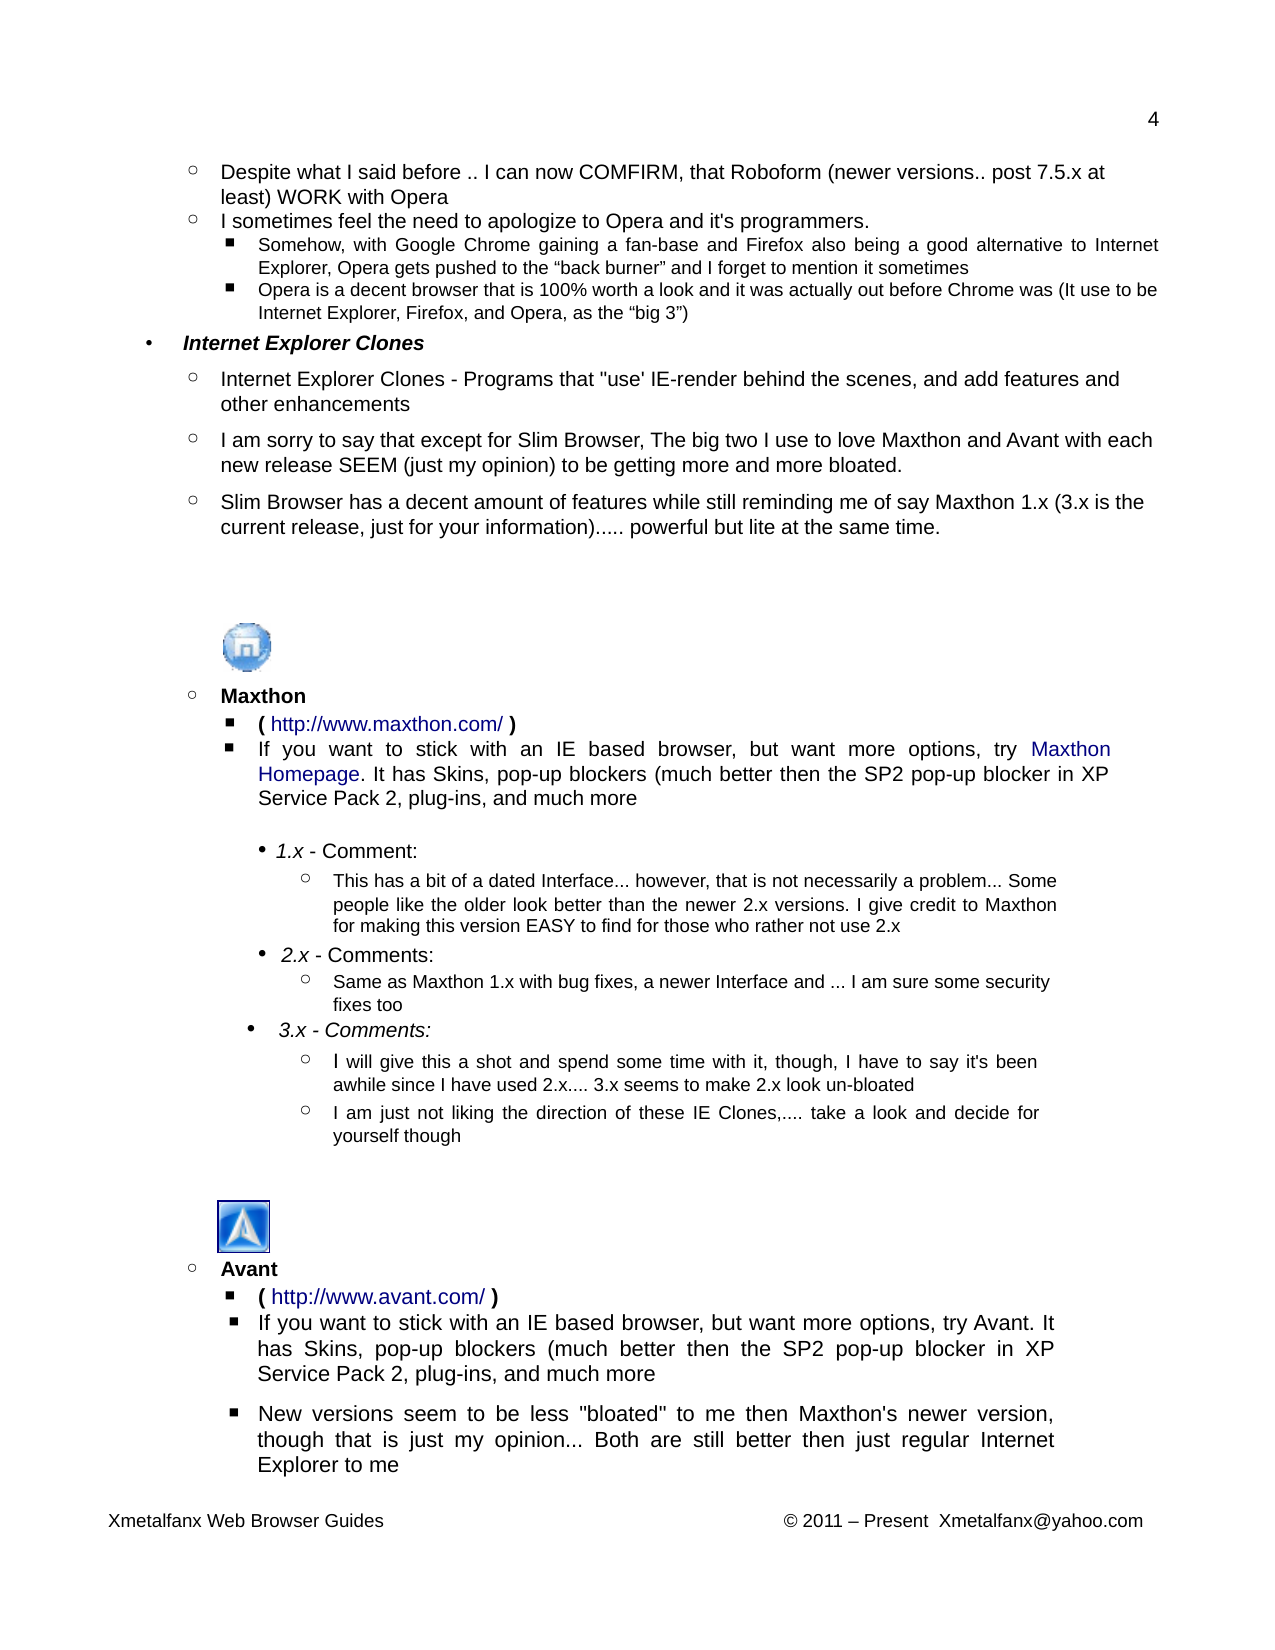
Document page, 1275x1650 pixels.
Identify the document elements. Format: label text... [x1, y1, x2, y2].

list Slim Browser has a decent amount of features while still reminding me of say Maxthon 1.x (3.x is the current release, just for your information)..... powerful but lite at the same time. [183, 489, 1159, 538]
subtitle Maxthon [183, 684, 1159, 709]
list I am just not liking the direction of these IE Clones,.... take a look and decide for yourself though [295, 1102, 1040, 1146]
list 1.x - Comment: [258, 839, 1159, 864]
picture [223, 623, 272, 672]
list 3.x - Comments: [247, 1018, 1159, 1043]
list I sometimes feel the need to apologize to Opera and it's programmers. [183, 209, 1159, 234]
list ( http://www.avant.com/ ) [220, 1284, 1159, 1310]
list Opera is a decent browser that is 100% worth a look and it was actually out before Chrome was (It use to be Internet Explorer, Firefox, and Opera, as the “big 3”) [220, 278, 1159, 323]
list 2.x - Comments: [258, 942, 1159, 967]
list This has a bit of a dated Interface... however, that is not necessarily a problem... Some people like the older look better than the newer 2.x versions. I give credit to Maxthon for making this version EASY to find for those who rather not use 2.x [295, 870, 1058, 936]
list I am sorry to say that except for Slim Browser, The big two I use to love Maxthon and Avant with each new release SEEM (just my opinion) to be getting more and more bloated. [183, 428, 1159, 477]
list If you want to stick with an IE based browser, but want more options, try Avant. It has Skins, pop-up blockers (much better then the SP2 pop-up blocker in XP Service Pack 2, plug-ins, and much more [224, 1310, 1055, 1386]
list New versions seem to be less "bloated" to me then Maxthon's newer version, though that is just my opinion... Both are still better then just regular Internet Explorer to me [224, 1401, 1055, 1478]
picture [219, 1202, 269, 1252]
list Despite what I said before .. I can now COMFIRM, that Roboform (newer versions.. post 7.5.x at least) WORK with Opera [183, 160, 1159, 209]
list Somehow, with Google Chrome gaining a fan-base and Firefox also being a good alternative to Internet Explorer, Opera gets pushed to the “back burner” and I forget to mention it sometimes [220, 234, 1159, 278]
list Internet Explorer Clones - Programs that "use' IE-render behind the scenes, and add features and other enhancements [183, 367, 1159, 416]
list Same as Maxthon 1.x with bug fixes, a newer Interface and ... I am sure some security fixes too [295, 971, 1059, 1015]
list I will give this a shot and spend some time with it, though, I have to say it's been awhile since I have used 2.x.... 3.x seems to make 2.x look un-bloated [295, 1049, 1040, 1096]
subtitle Avant [183, 1256, 1159, 1281]
list If you want to stick with an IE based browser, but want more options, try Maxthon Homepage. It has Skins, pop-up blockers (much better then the SP2 pop-up blocker in XP Service Pack 2, plug-ins, and much more [219, 737, 1111, 810]
list ( http://www.maxthon.com/ ) [220, 712, 1159, 737]
subtitle Internet Explorer Clones [145, 331, 1159, 354]
